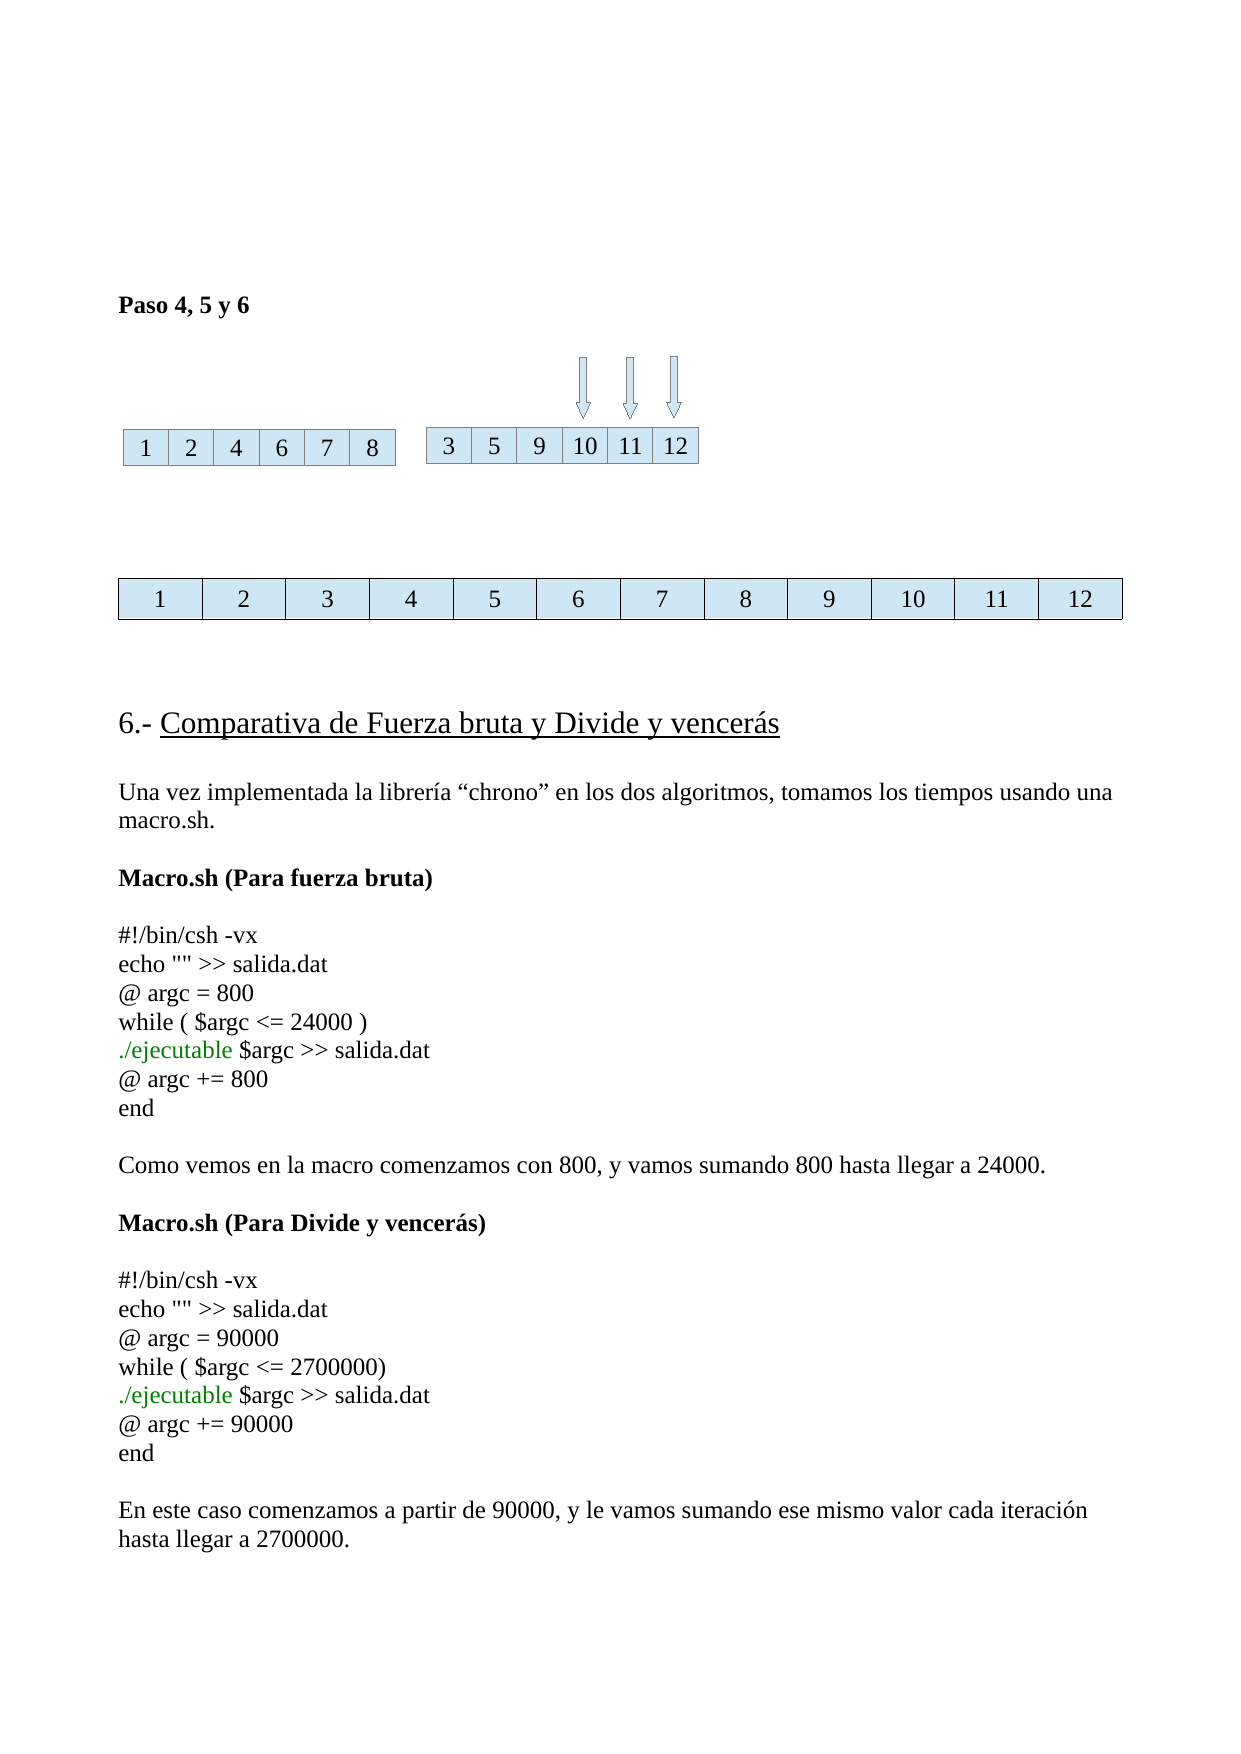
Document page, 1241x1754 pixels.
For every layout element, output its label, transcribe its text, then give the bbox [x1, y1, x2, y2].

text Macro.sh (Para fuerza bruta) [118, 863, 1122, 892]
text #!/bin/csh -vx [118, 920, 1122, 949]
text Una vez implementada la librería “chrono” en los dos algoritmos, tomamos los tiempos usando una macro.sh. [118, 777, 1122, 834]
text @ argc = 90000 [118, 1323, 1122, 1352]
text echo "" >> salida.dat [118, 949, 1122, 978]
text while ( $argc <= 2700000) [118, 1352, 1122, 1380]
table_header 7 [621, 579, 704, 618]
text Como vemos en la macro comenzamos con 800, y vamos sumando 800 hasta llegar a 24000. [118, 1150, 1122, 1179]
text @ argc += 800 [118, 1064, 1122, 1093]
table_header 1 [119, 579, 202, 618]
table_header 11 [955, 579, 1038, 618]
text end [118, 1438, 1122, 1467]
table_header 9 [788, 579, 871, 618]
text end [118, 1093, 1122, 1122]
table_header 12 [1039, 579, 1122, 618]
text @ argc += 90000 [118, 1409, 1122, 1438]
text #!/bin/csh -vx [118, 1265, 1122, 1294]
table_header 10 [872, 579, 954, 618]
table_header 8 [705, 579, 787, 618]
text echo "" >> salida.dat [118, 1294, 1122, 1323]
table_header 4 [370, 579, 453, 618]
text while ( $argc <= 24000 ) [118, 1007, 1122, 1035]
text Paso 4, 5 y 6 [118, 291, 1122, 319]
text 6.- Comparativa de Fuerza bruta y Divide y vencerás [118, 705, 1122, 741]
table_header 5 [454, 579, 536, 618]
text En este caso comenzamos a partir de 90000, y le vamos sumando ese mismo valor cada iteración hasta llegar a 2700000. [118, 1495, 1122, 1553]
text @ argc = 800 [118, 978, 1122, 1007]
table_header 3 [286, 579, 369, 618]
table_header 2 [203, 579, 285, 618]
text Macro.sh (Para Divide y vencerás) [118, 1208, 1122, 1237]
table_header 6 [537, 579, 620, 618]
text ./ejecutable $argc >> salida.dat [118, 1035, 1122, 1064]
text ./ejecutable $argc >> salida.dat [118, 1380, 1122, 1409]
